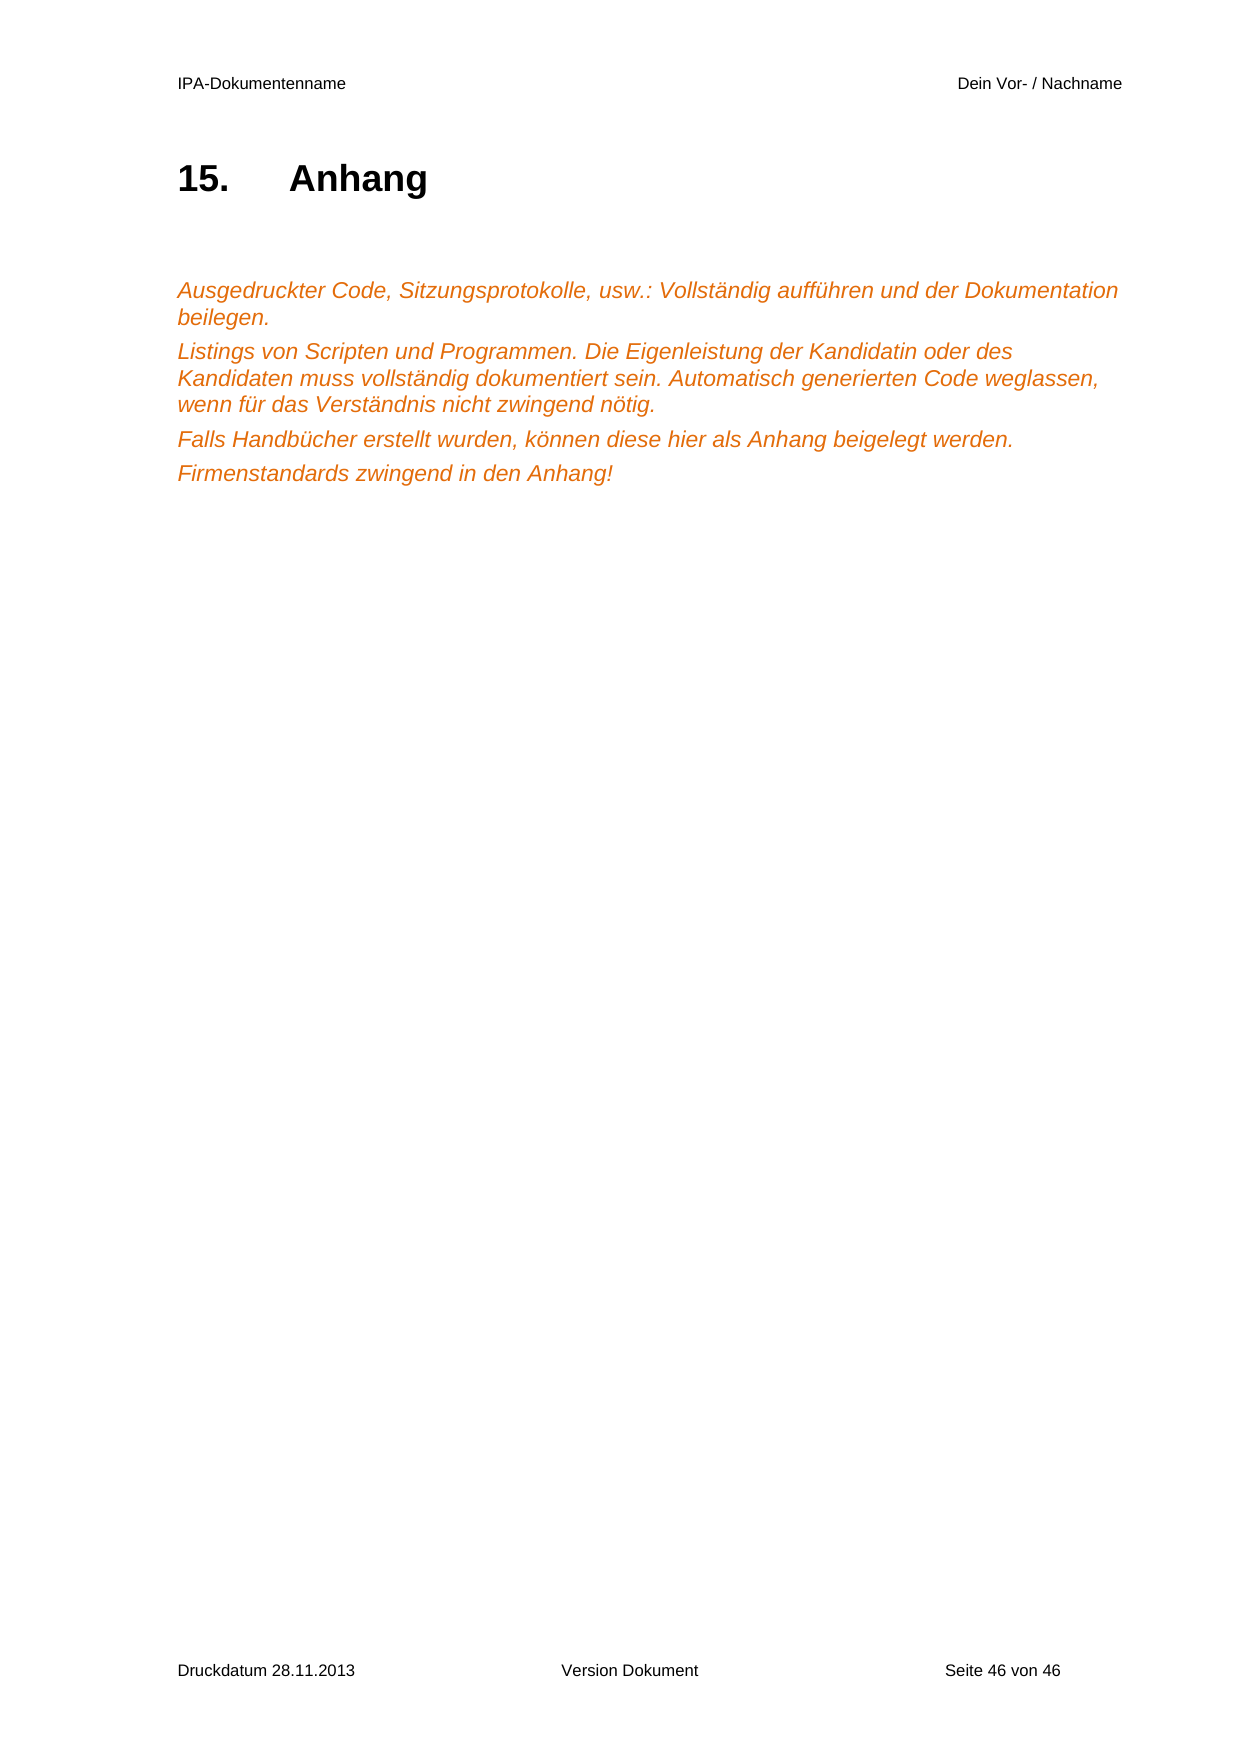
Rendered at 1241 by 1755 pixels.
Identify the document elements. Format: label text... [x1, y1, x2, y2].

text Falls Handbücher erstellt wurden, können diese hier als Anhang beigelegt werden. [177, 426, 1122, 452]
subtitle Anhang [177, 157, 1122, 200]
text Ausgedruckter Code, Sitzungsprotokolle, usw.: Vollständig aufführen und der Dokumentation beilegen. [177, 277, 1122, 330]
text Listings von Scripten und Programmen. Die Eigenleistung der Kandidatin oder des Kandidaten muss vollständig dokumentiert sein. Automatisch generierten Code weglassen, wenn für das Verständnis nicht zwingend nötig. [177, 338, 1122, 417]
text Firmenstandards zwingend in den Anhang! [177, 460, 1122, 487]
